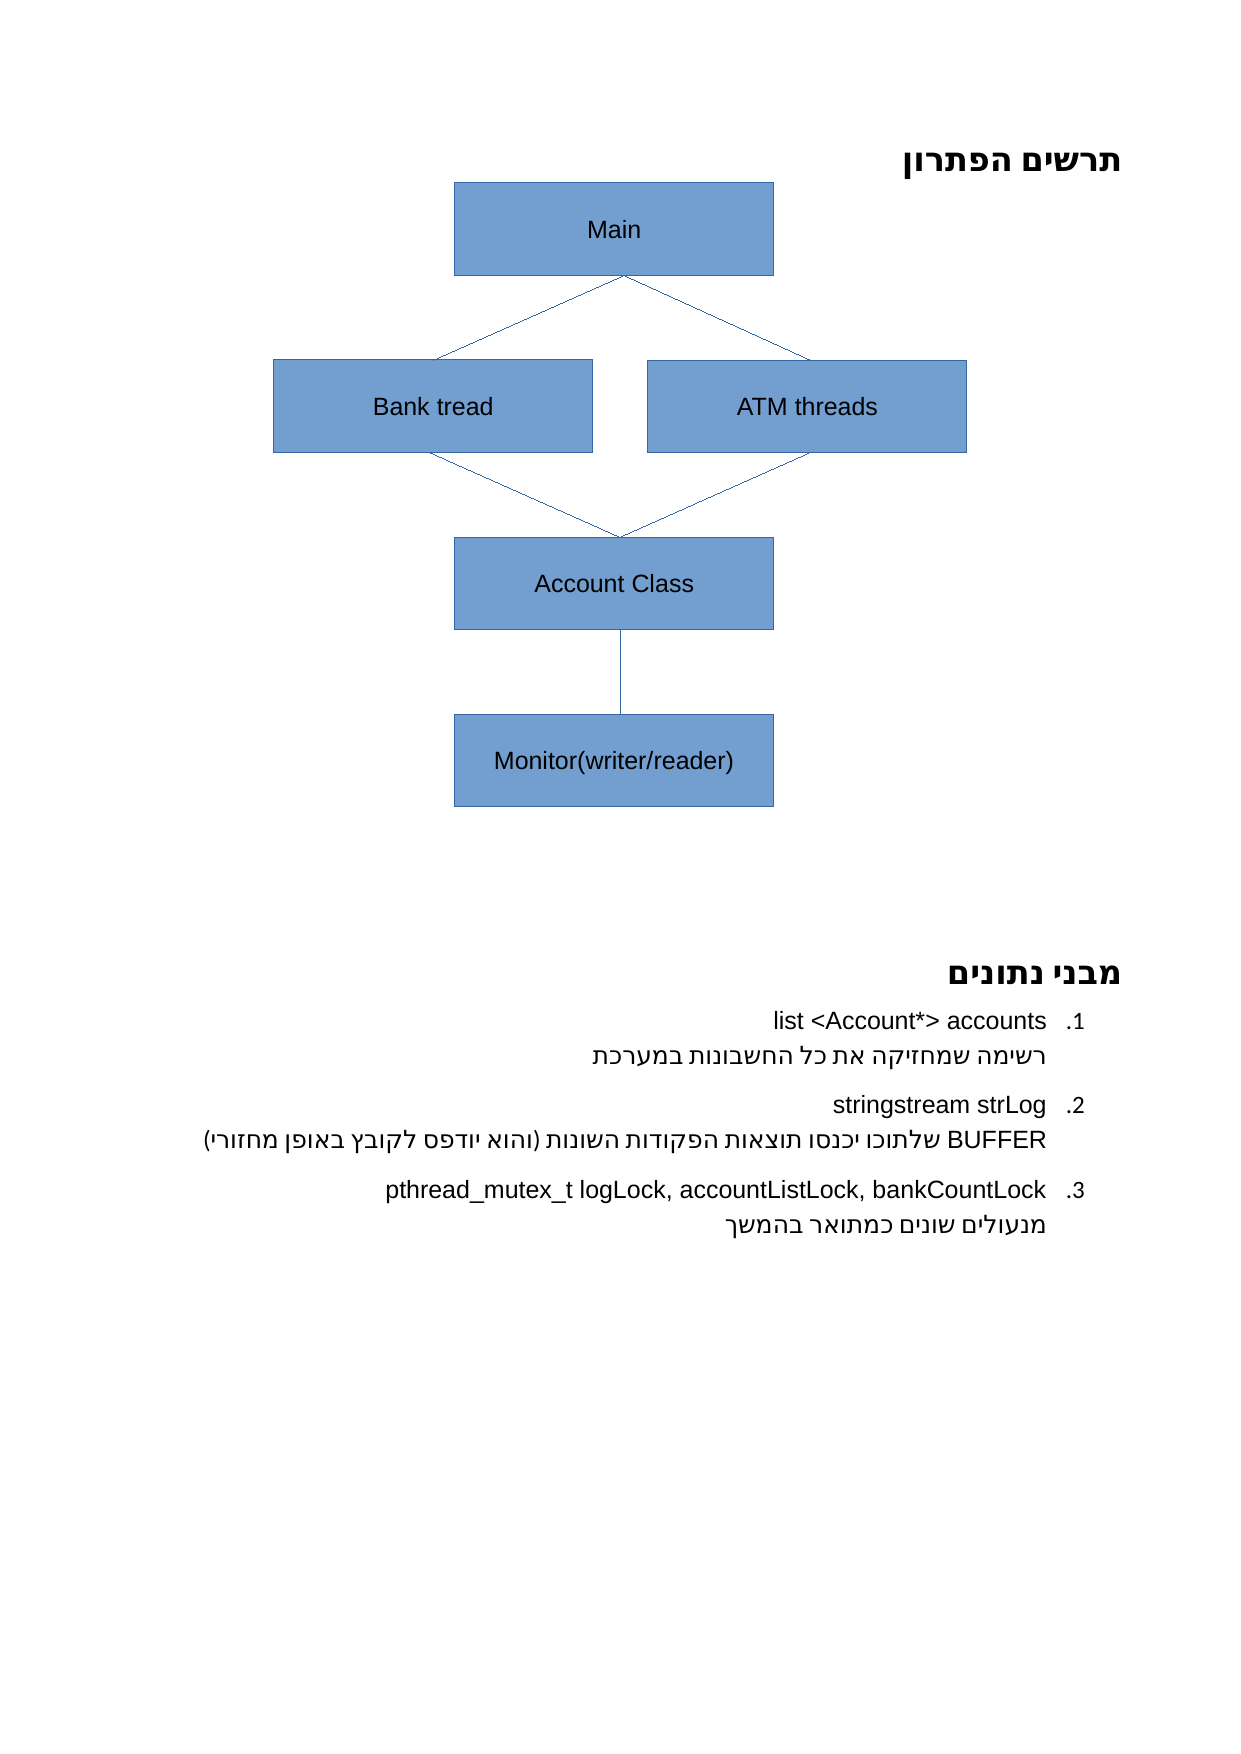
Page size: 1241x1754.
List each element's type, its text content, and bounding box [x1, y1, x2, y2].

list pthread_mutex_t logLock, accountListLock, bankCountLock מנעולים שונים כמתואר בהמשך [118, 1174, 1084, 1240]
subtitle מבני נתונים [118, 952, 1122, 993]
list list <Account*> accounts רשימה שמחזיקה את כל החשבונות במערכת [118, 1005, 1084, 1071]
list stringstream strLog BUFFER שלתוכו יכנסו תוצאות הפקודות השונות (והוא יודפס לקובץ באופן מחזורי) [118, 1090, 1084, 1155]
subtitle תרשים הפתרון [118, 139, 1122, 180]
